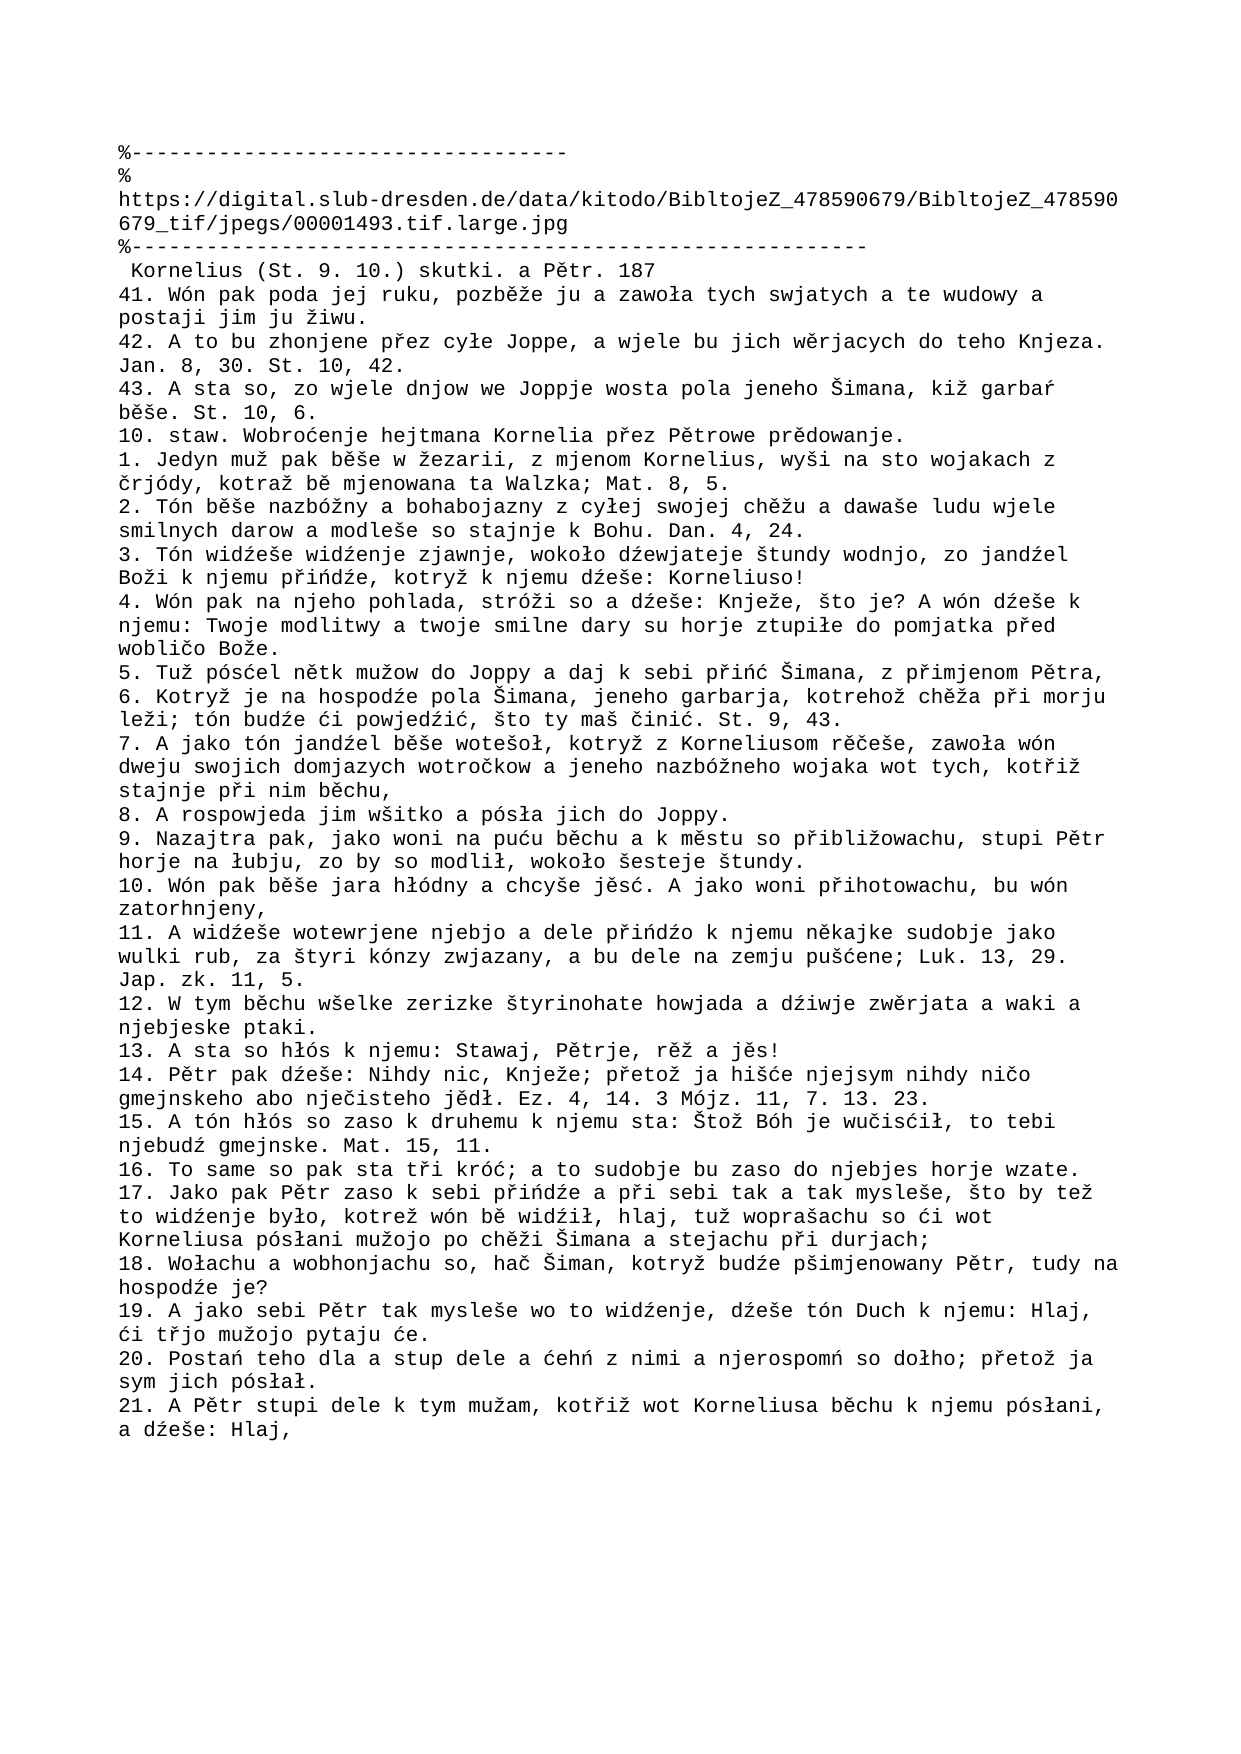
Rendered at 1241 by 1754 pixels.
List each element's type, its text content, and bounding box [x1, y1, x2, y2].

text 8. A rospowjeda jim wšitko a pósła jich do Joppy. [118, 804, 1122, 827]
text 42. A to bu zhonjene přez cyłe Joppe, a wjele bu jich wěrjacych do teho Knjeza. Jan. 8, 30. St. 10, 42. [118, 331, 1122, 378]
text %----------------------------------------------------------- [118, 236, 1122, 260]
text 10. Wón pak běše jara hłódny a chcyše jěsć. A jako woni přihotowachu, bu wón zatorhnjeny, [118, 875, 1122, 922]
text 21. A Pětr stupi dele k tym mužam, kotřiž wot Korneliusa běchu k njemu pósłani, a dźeše: Hlaj, [118, 1395, 1122, 1442]
text 9. Nazajtra pak, jako woni na puću běchu a k městu so přibližowachu, stupi Pětr horje na łubju, zo by so modlił, wokoło šesteje štundy. [118, 827, 1122, 875]
text Kornelius (St. 9. 10.) skutki. a Pětr. 187 [118, 260, 1122, 284]
text 16. To same so pak sta tři króć; a to sudobje bu zaso do njebjes horje wzate. [118, 1158, 1122, 1182]
text 11. A widźeše wotewrjene njebjo a dele přińdźo k njemu někajke sudobje jako wulki rub, za štyri kónzy zwjazany, a bu dele na zemju pušćene; Luk. 13, 29. Jap. zk. 11, 5. [118, 922, 1122, 993]
text %----------------------------------- [118, 142, 1122, 165]
text 18. Wołachu a wobhonjachu so, hač Šiman, kotryž budźe pšimjenowany Pětr, tudy na hospodźe je? [118, 1253, 1122, 1300]
text 13. A sta so hłós k njemu: Stawaj, Pětrje, rěž a jěs! [118, 1040, 1122, 1064]
text 15. A tón hłós so zaso k druhemu k njemu sta: Štož Bóh je wučisćił, to tebi njebudź gmejnske. Mat. 15, 11. [118, 1111, 1122, 1158]
text 7. A jako tón jandźel běše wotešoł, kotryž z Korneliusom rěčeše, zawoła wón dweju swojich domjazych wotročkow a jeneho nazbóžneho wojaka wot tych, kotřiž stajnje při nim běchu, [118, 733, 1122, 804]
text 4. Wón pak na njeho pohlada, stróži so a dźeše: Knježe, što je? A wón dźeše k njemu: Twoje modlitwy a twoje smilne dary su horje ztupiłe do pomjatka před wobličo Bože. [118, 591, 1122, 662]
text 1. Jedyn muž pak běše w žezarii, z mjenom Kornelius, wyši na sto wojakach z črjódy, kotraž bě mjenowana ta Walzka; Mat. 8, 5. [118, 449, 1122, 496]
text 6. Kotryž je na hospodźe pola Šimana, jeneho garbarja, kotrehož chěža při morju leži; tón budźe ći powjedźić, što ty maš činić. St. 9, 43. [118, 686, 1122, 733]
text 14. Pětr pak dźeše: Nihdy nic, Knježe; přetož ja hišće njejsym nihdy ničo gmejnskeho abo nječisteho jědł. Ez. 4, 14. 3 Mójz. 11, 7. 13. 23. [118, 1064, 1122, 1111]
text 5. Tuž pósćel nětk mužow do Joppy a daj k sebi přińć Šimana, z přimjenom Pětra, [118, 662, 1122, 686]
text 19. A jako sebi Pětr tak mysleše wo to widźenje, dźeše tón Duch k njemu: Hlaj, ći třjo mužojo pytaju će. [118, 1300, 1122, 1348]
text 17. Jako pak Pětr zaso k sebi přińdźe a při sebi tak a tak mysleše, što by tež to widźenje było, kotrež wón bě widźił, hlaj, tuž woprašachu so ći wot Korneliusa pósłani mužojo po chěži Šimana a stejachu při durjach; [118, 1182, 1122, 1253]
text 43. A sta so, zo wjele dnjow we Joppje wosta pola jeneho Šimana, kiž garbaŕ běše. St. 10, 6. [118, 378, 1122, 426]
text 41. Wón pak poda jej ruku, pozběže ju a zawoła tych swjatych a te wudowy a postaji jim ju žiwu. [118, 284, 1122, 331]
text % https://digital.slub-dresden.de/data/kitodo/BibltojeZ_478590679/BibltojeZ_478590679_tif/jpegs/00001493.tif.large.jpg [118, 165, 1122, 236]
text 10. staw. Wobroćenje hejtmana Kornelia přez Pětrowe prědowanje. [118, 426, 1122, 449]
text 2. Tón běše nazbóžny a bohabojazny z cyłej swojej chěžu a dawaše ludu wjele smilnych darow a modleše so stajnje k Bohu. Dan. 4, 24. [118, 496, 1122, 544]
text 20. Postań teho dla a stup dele a ćehń z nimi a njerospomń so dołho; přetož ja sym jich pósłał. [118, 1348, 1122, 1395]
text 12. W tym běchu wšelke zerizke štyrinohate howjada a dźiwje zwěrjata a waki a njebjeske ptaki. [118, 993, 1122, 1040]
text 3. Tón widźeše widźenje zjawnje, wokoło dźewjateje štundy wodnjo, zo jandźel Boži k njemu přińdźe, kotryž k njemu dźeše: Korneliuso! [118, 544, 1122, 591]
